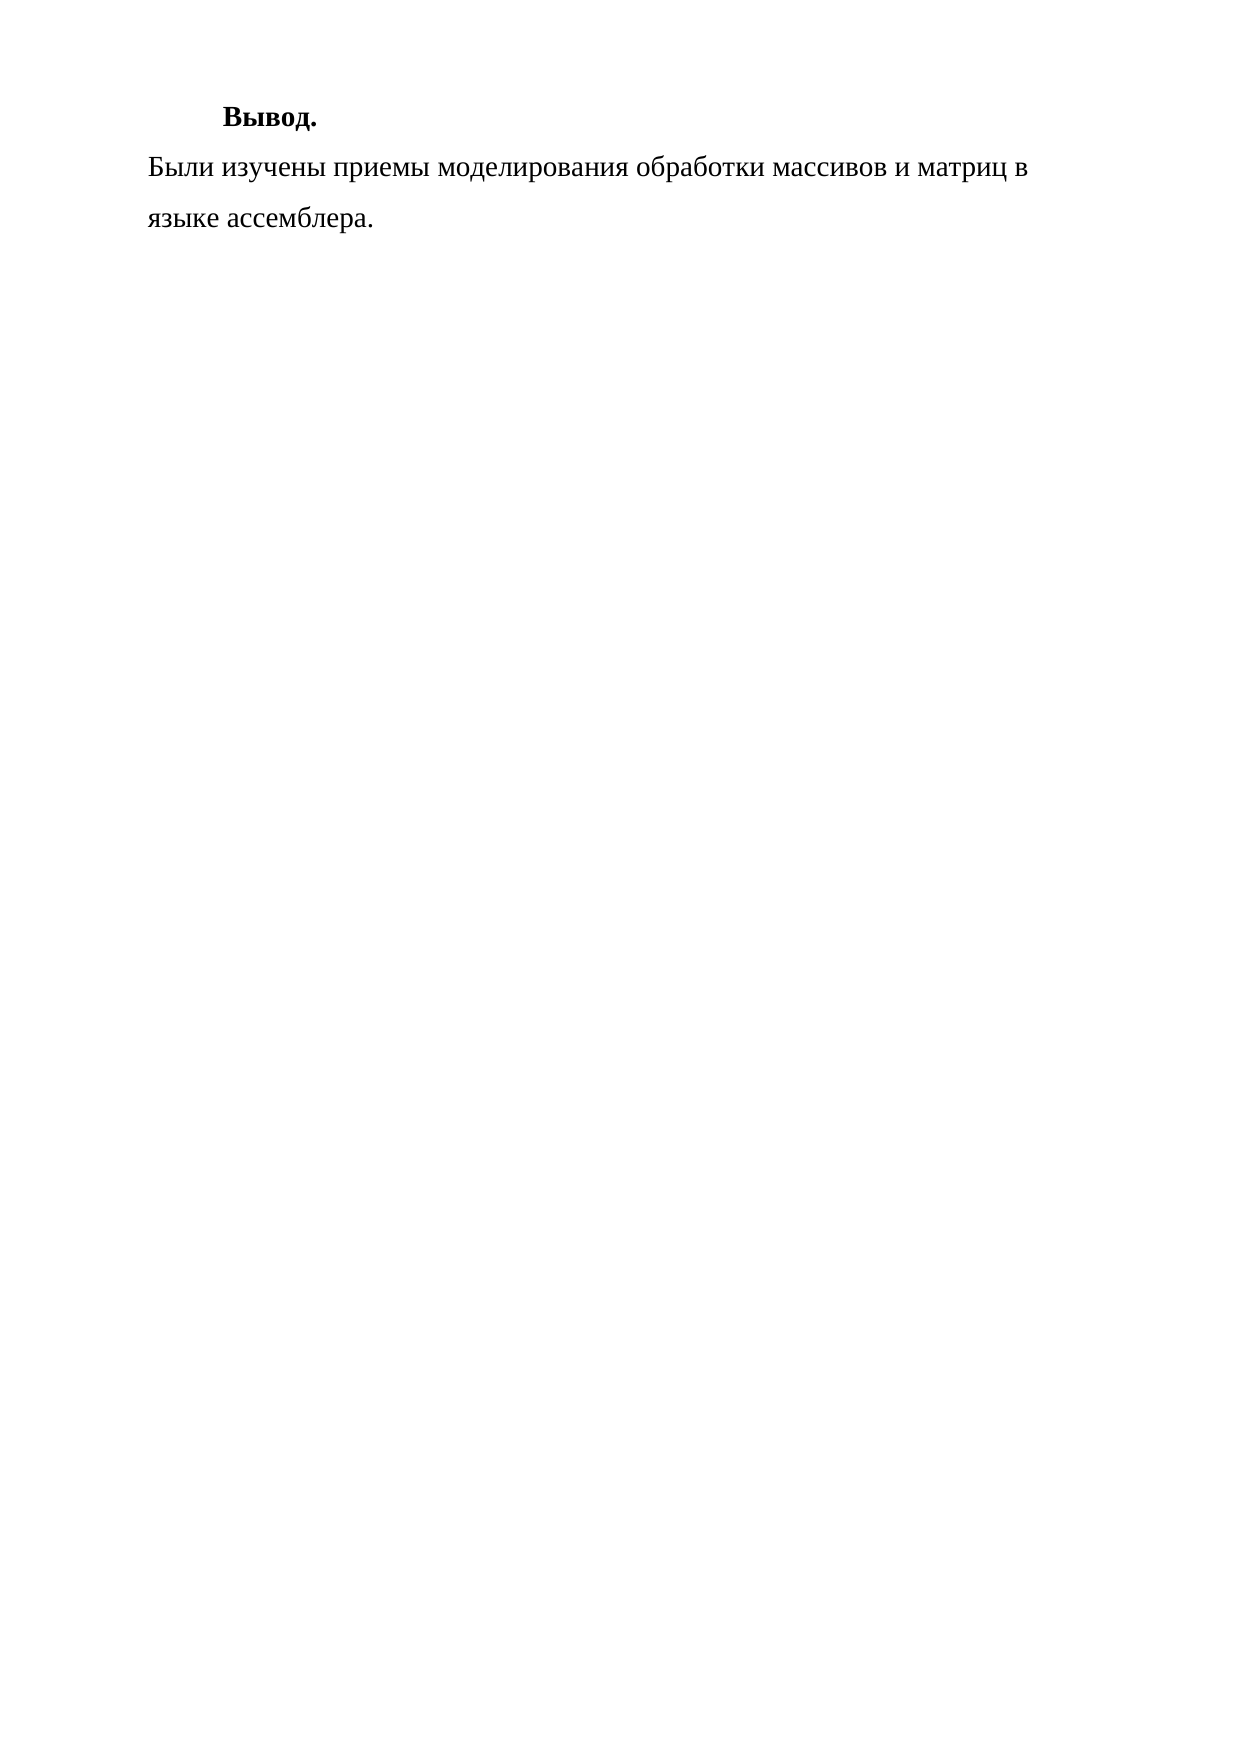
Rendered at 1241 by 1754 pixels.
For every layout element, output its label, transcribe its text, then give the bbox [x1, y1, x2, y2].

text Вывод. [148, 99, 1181, 133]
text языке ассемблера. [148, 200, 1181, 233]
text Были изучены приемы моделирования обработки массивов и матриц в [148, 149, 1181, 183]
